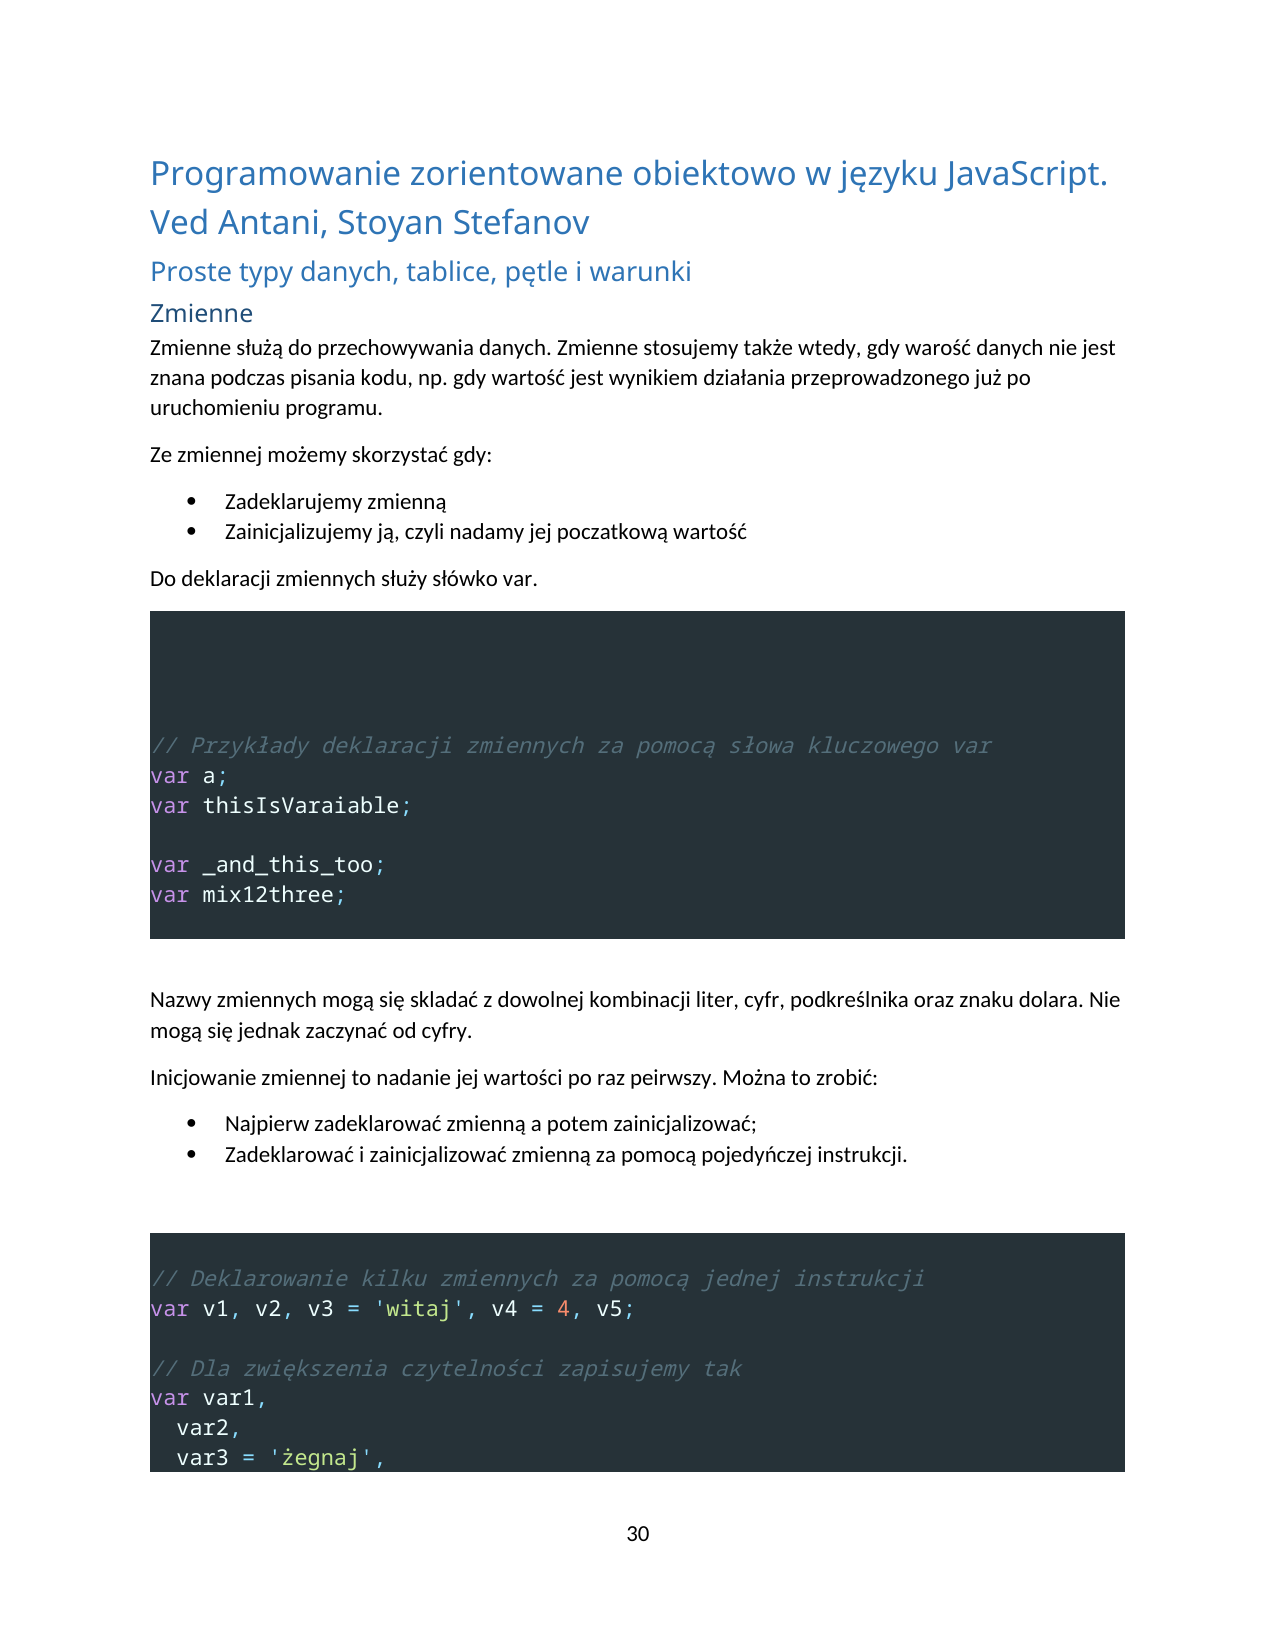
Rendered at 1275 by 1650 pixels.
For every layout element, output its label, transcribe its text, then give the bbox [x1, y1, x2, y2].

text var thisIsVaraiable; [150, 790, 1125, 819]
text var3 = 'żegnaj', [150, 1442, 1125, 1472]
text // Przykłady deklaracji zmiennych za pomocą słowa kluczowego var [150, 730, 1125, 760]
text var var1, [150, 1382, 1125, 1412]
text Zmienne służą do przechowywania danych. Zmienne stosujemy także wtedy, gdy warość danych nie jest znana podczas pisania kodu, np. gdy wartość jest wynikiem działania przeprowadzonego już po uruchomieniu programu. [150, 333, 1125, 421]
text Nazwy zmiennych mogą się skladać z dowolnej kombinacji liter, cyfr, podkreślnika oraz znaku dolara. Nie mogą się jednak zaczynać od cyfry. [150, 986, 1125, 1044]
text Inicjowanie zmiennej to nadanie jej wartości po raz peirwszy. Można to zrobić: [150, 1063, 1125, 1091]
list Zadeklarować i zainicjalizować zmienną za pomocą pojedyńczej instrukcji. [187, 1140, 1125, 1168]
subtitle Proste typy danych, tablice, pętle i warunki [150, 252, 1125, 289]
subtitle Zmienne [150, 296, 1125, 330]
text Do deklaracji zmiennych służy słówko var. [150, 564, 1125, 592]
text var2, [150, 1412, 1125, 1442]
text // Deklarowanie kilku zmiennych za pomocą jednej instrukcji [150, 1263, 1125, 1293]
list Najpierw zadeklarować zmienną a potem zainicjalizować; [187, 1109, 1125, 1137]
text Ze zmiennej możemy skorzystać gdy: [150, 440, 1125, 468]
subtitle Programowanie zorientowane obiektowo w języku JavaScript. Ved Antani, Stoyan Stefanov [150, 150, 1125, 244]
text var v1, v2, v3 = 'witaj', v4 = 4, v5; [150, 1293, 1125, 1323]
text // Dla zwiększenia czytelności zapisujemy tak [150, 1353, 1125, 1382]
text var mix12three; [150, 879, 1125, 909]
text var a; [150, 760, 1125, 790]
text var _and_this_too; [150, 849, 1125, 879]
list Zadeklarujemy zmienną [187, 487, 1125, 515]
list Zainicjalizujemy ją, czyli nadamy jej poczatkową wartość [187, 517, 1125, 545]
